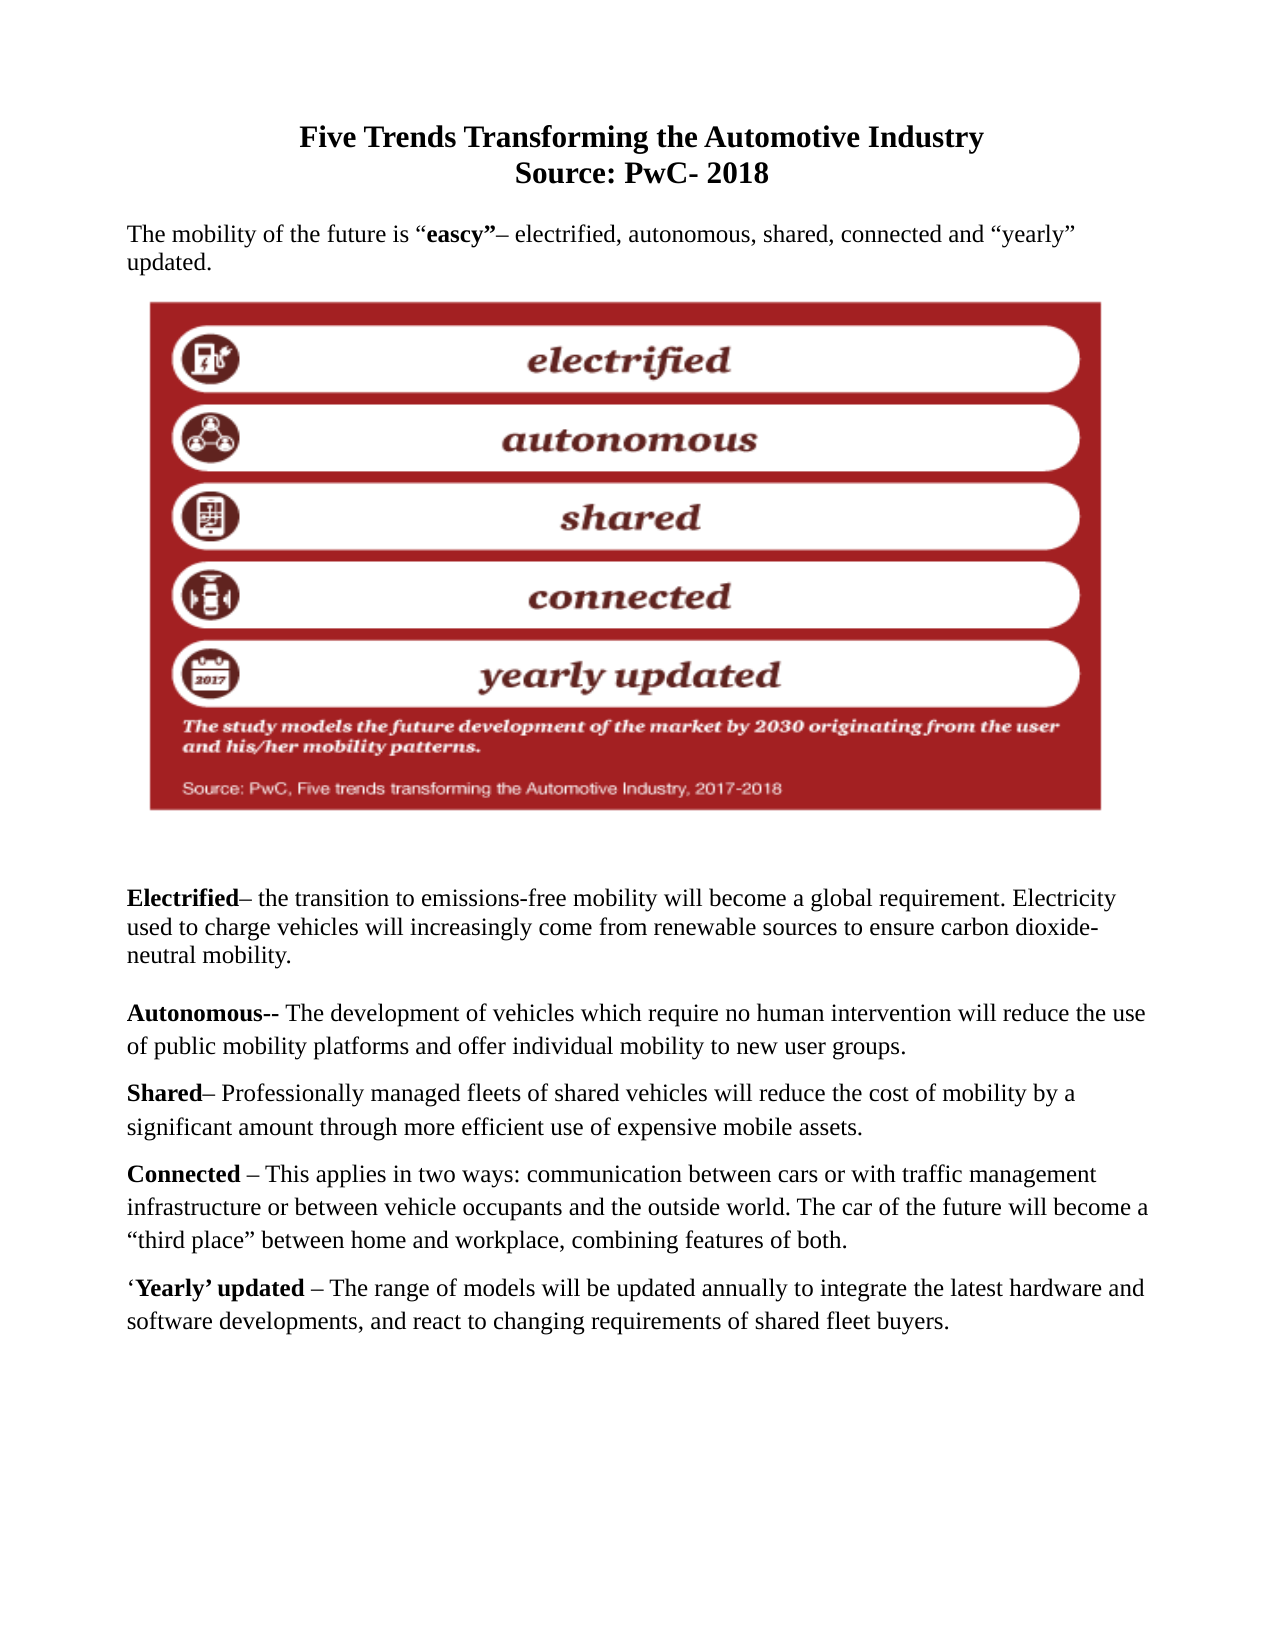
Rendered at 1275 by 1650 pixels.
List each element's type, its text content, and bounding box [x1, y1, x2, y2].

text Five Trends Transforming the Automotive Industry [127, 118, 1157, 154]
text The mobility of the future is “eascy”– electrified, autonomous, shared, connected and “yearly” updated. [127, 219, 1157, 276]
picture [129, 282, 1121, 826]
text Source: PwC- 2018 [127, 154, 1157, 190]
text Autonomous-- The development of vehicles which require no human intervention will reduce the use of public mobility platforms and offer individual mobility to new user groups. [127, 998, 1157, 1060]
text Shared– Professionally managed fleets of shared vehicles will reduce the cost of mobility by a significant amount through more efficient use of expensive mobile assets. [127, 1078, 1157, 1140]
text ‘Yearly’ updated – The range of models will be updated annually to integrate the latest hardware and software developments, and react to changing requirements of shared fleet buyers. [127, 1273, 1157, 1334]
text Electrified– the transition to emissions-free mobility will become a global requirement. Electricity used to charge vehicles will increasingly come from renewable sources to ensure carbon dioxide-neutral mobility. [127, 883, 1157, 969]
text Connected – This applies in two ways: communication between cars or with traffic management infrastructure or between vehicle occupants and the outside world. The car of the future will become a “third place” between home and workplace, combining features of both. [127, 1159, 1157, 1254]
